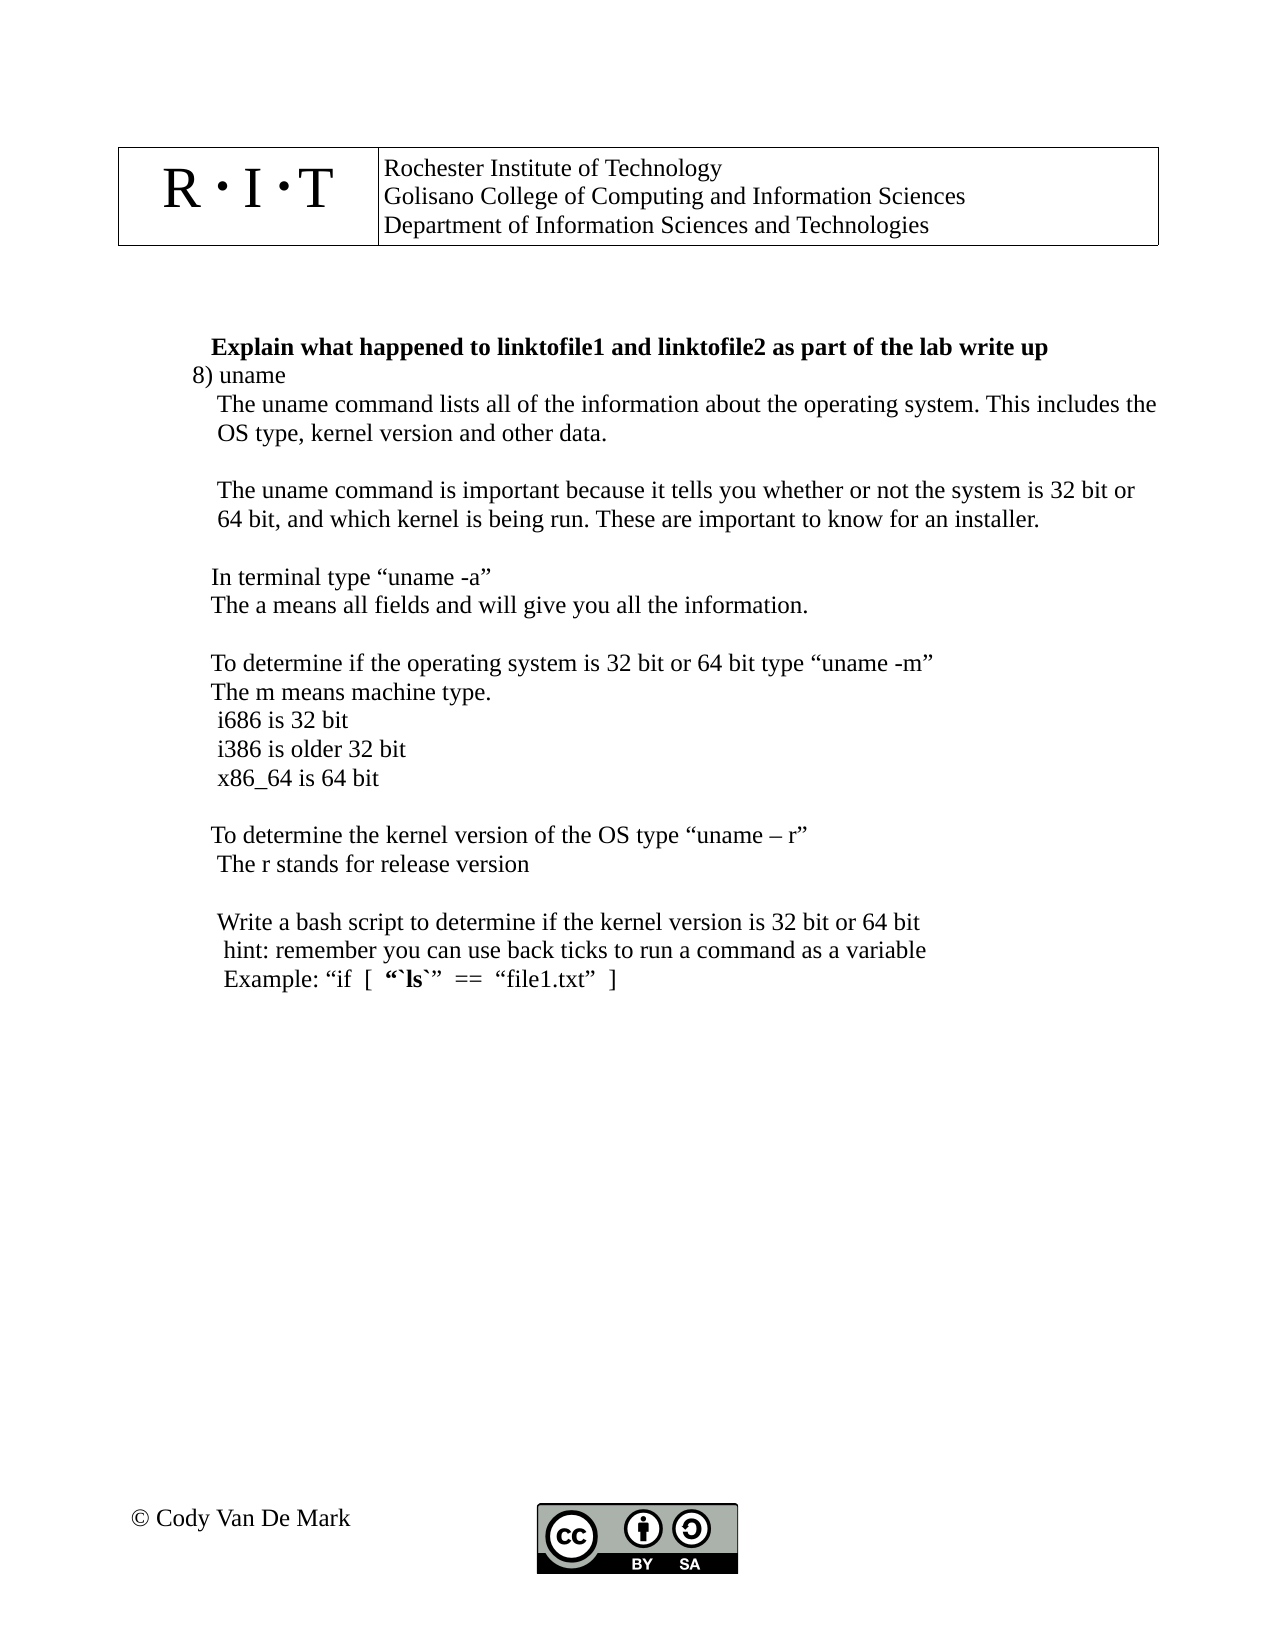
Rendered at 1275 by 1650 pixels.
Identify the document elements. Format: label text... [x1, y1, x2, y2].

text Write a bash script to determine if the kernel version is 32 bit or 64 bit hint: remember you can use back ticks to run a command as a variable Example: “if [ “`ls`” == “file1.txt” ] [118, 907, 1157, 1051]
text Explain what happened to linktofile1 and linktofile2 as part of the lab write up 8) uname The uname command lists all of the information about the operating system. This includes the OS type, kernel version and other data. The uname command is important because it tells you whether or not the system is 32 bit or 64 bit, and which kernel is being run. These are important to know for an installer. In terminal type “uname -a” The a means all fields and will give you all the information. To determine if the operating system is 32 bit or 64 bit type “uname -m” The m means machine type. i686 is 32 bit i386 is older 32 bit x86_64 is 64 bit To determine the kernel version of the OS type “uname – r” The r stands for release version [118, 303, 1157, 907]
picture [536, 1503, 739, 1574]
